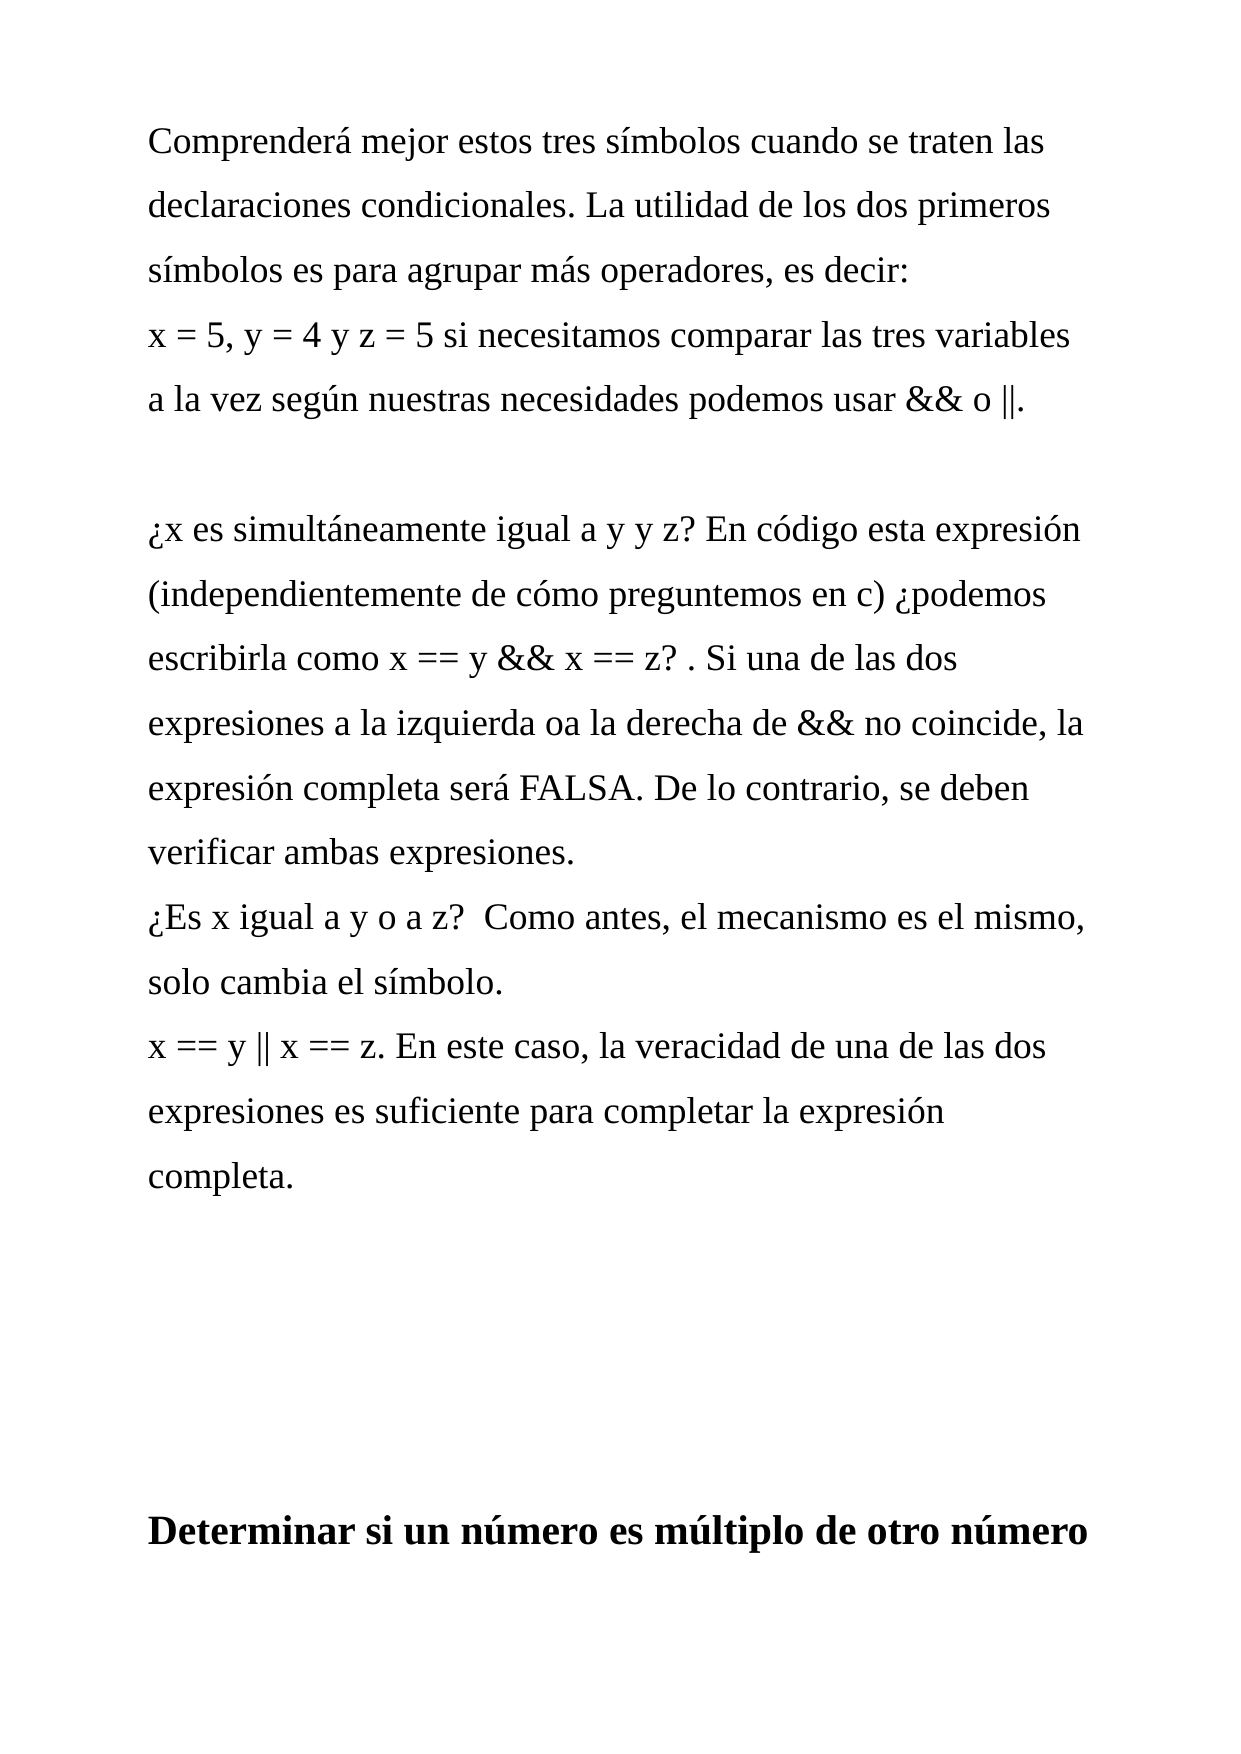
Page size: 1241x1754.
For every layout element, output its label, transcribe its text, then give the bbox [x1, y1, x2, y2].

text Comprenderá mejor estos tres símbolos cuando se traten las declaraciones condicionales. La utilidad de los dos primeros símbolos es para agrupar más operadores, es decir: [148, 118, 1093, 291]
text Determinar si un número es múltiplo de otro número [148, 1505, 1093, 1553]
text ¿x es simultáneamente igual a y y z? En código esta expresión (independientemente de cómo preguntemos en c) ¿podemos escribirla como x == y && x == z? . Si una de las dos expresiones a la izquierda oa la derecha de && no coincide, la expresión completa será FALSA. De lo contrario, se deben verificar ambas expresiones. [148, 506, 1093, 873]
text ¿Es x igual a y o a z? Como antes, el mecanismo es el mismo, solo cambia el símbolo. [148, 894, 1093, 1002]
text x == y || x == z. En este caso, la veracidad de una de las dos expresiones es suficiente para completar la expresión completa. [148, 1024, 1093, 1196]
text x = 5, y = 4 y z = 5 si necesitamos comparar las tres variables a la vez según nuestras necesidades podemos usar && o ||. [148, 312, 1093, 420]
